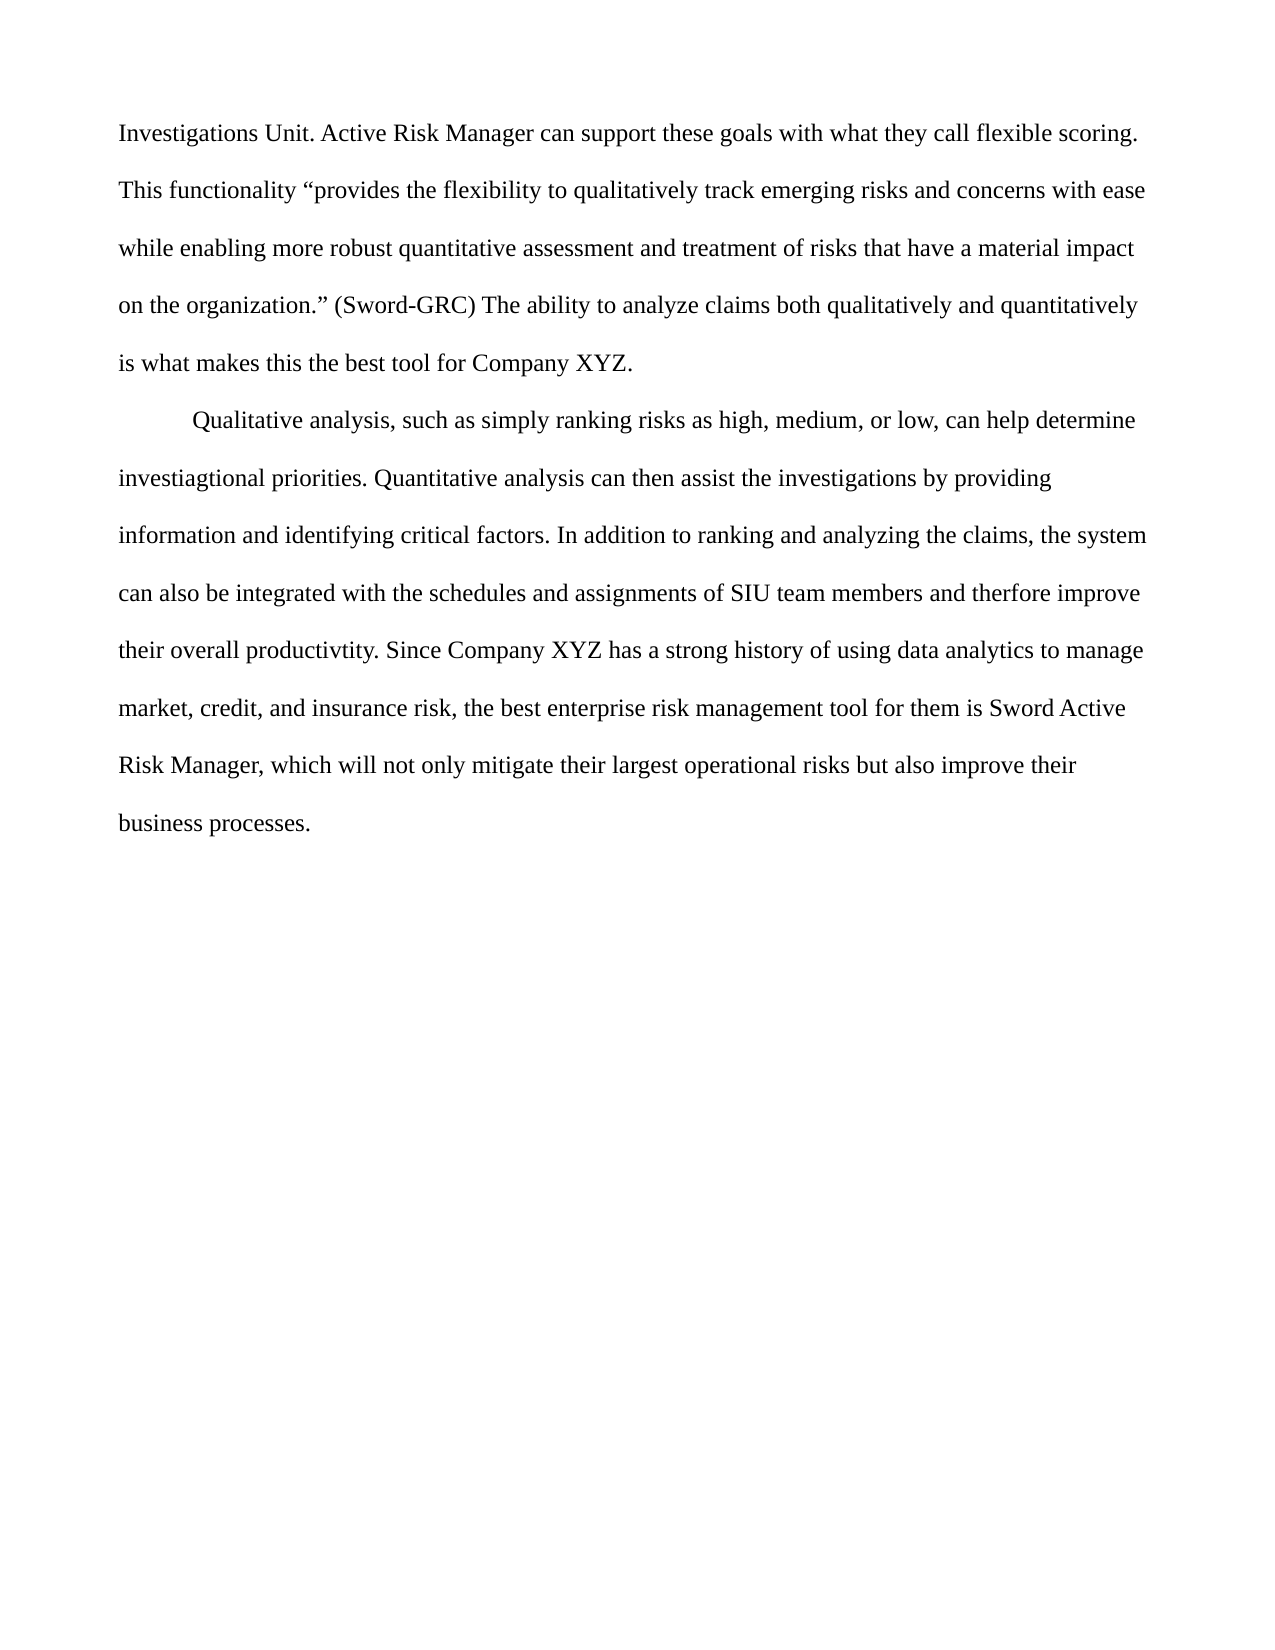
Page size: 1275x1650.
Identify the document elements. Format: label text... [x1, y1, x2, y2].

text Investigations Unit. Active Risk Manager can support these goals with what they call flexible scoring. This functionality “provides the flexibility to qualitatively track emerging risks and concerns with ease while enabling more robust quantitative assessment and treatment of risks that have a material impact on the organization.” (Sword-GRC) The ability to analyze claims both qualitatively and quantitatively is what makes this the best tool for Company XYZ. [118, 118, 1157, 377]
text Qualitative analysis, such as simply ranking risks as high, medium, or low, can help determine investiagtional priorities. Quantitative analysis can then assist the investigations by providing information and identifying critical factors. In addition to ranking and analyzing the claims, the system can also be integrated with the schedules and assignments of SIU team members and therfore improve their overall productivtity. Since Company XYZ has a strong history of using data analytics to manage market, credit, and insurance risk, the best enterprise risk management tool for them is Sword Active Risk Manager, which will not only mitigate their largest operational risks but also improve their business processes. [118, 406, 1157, 837]
